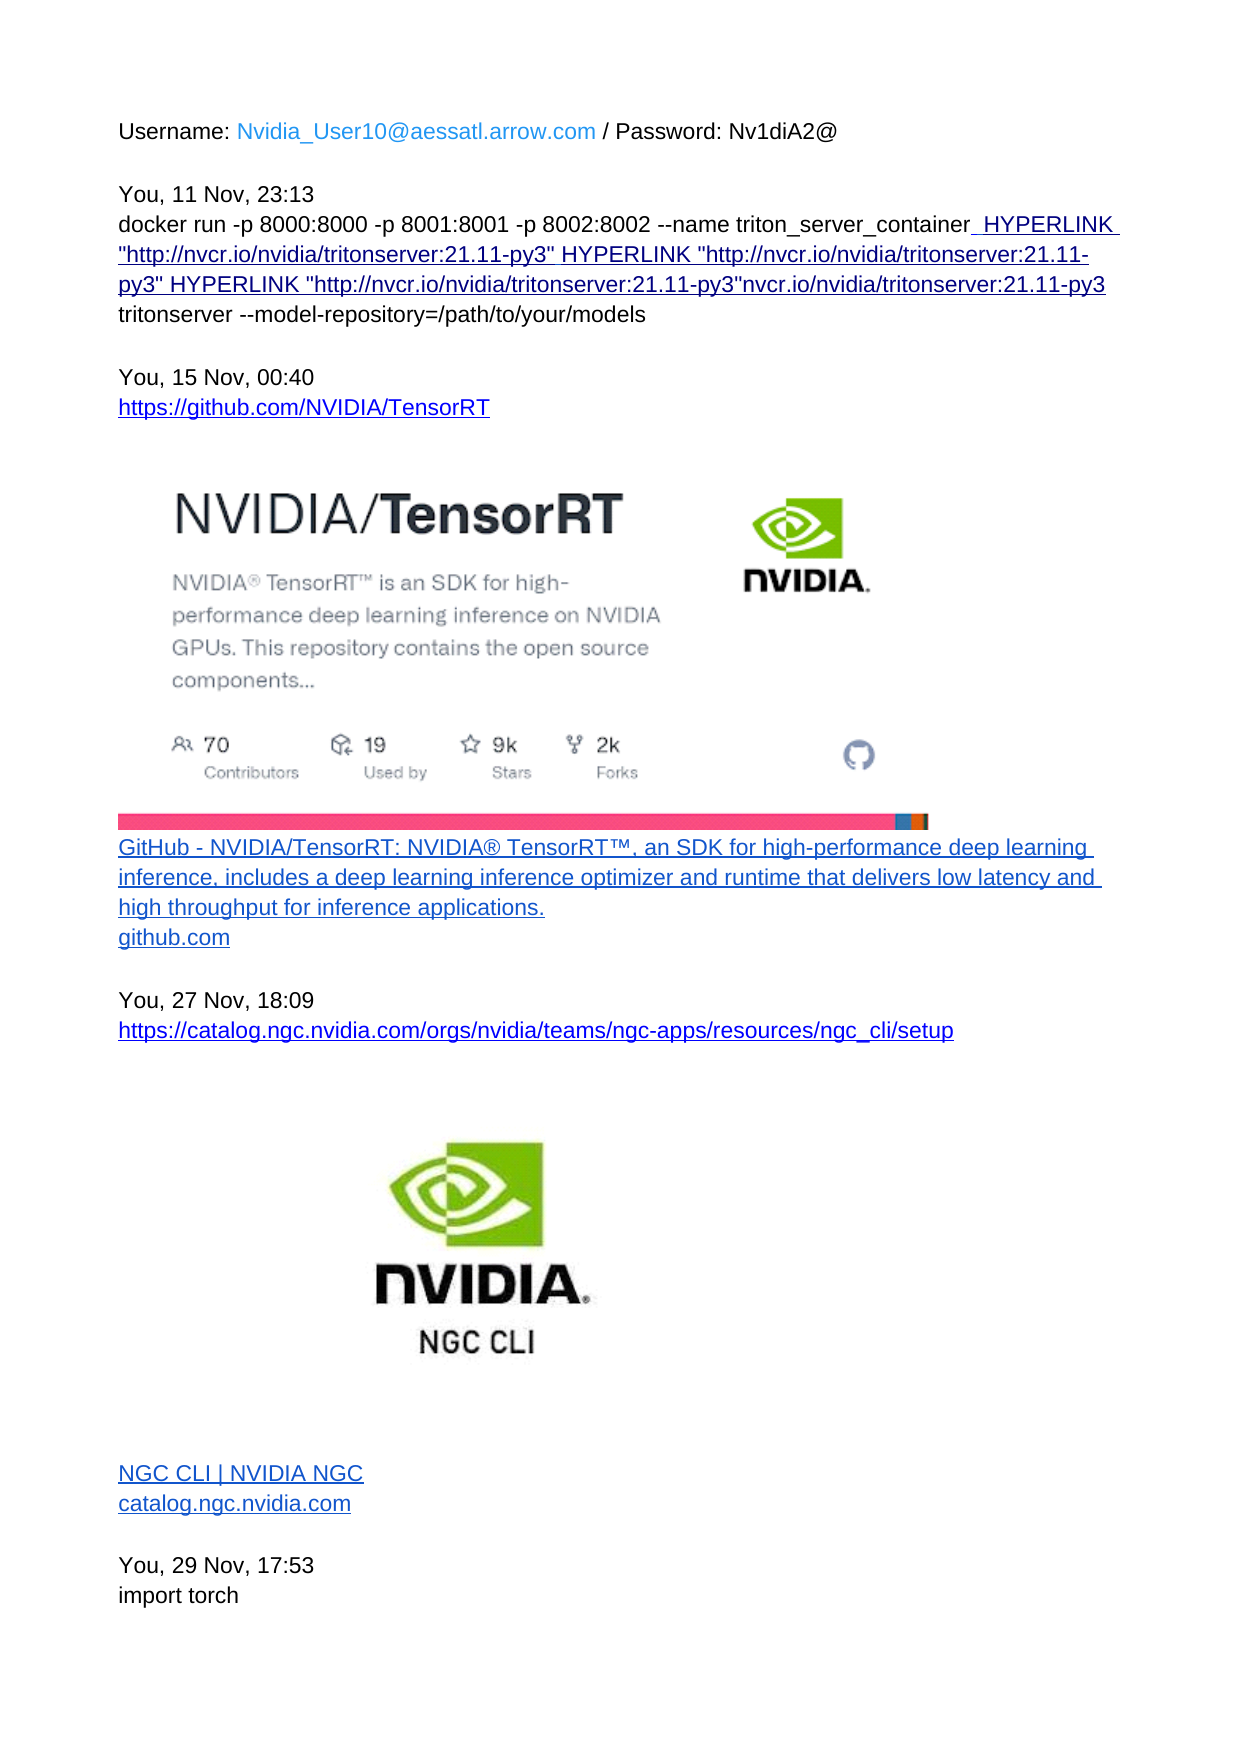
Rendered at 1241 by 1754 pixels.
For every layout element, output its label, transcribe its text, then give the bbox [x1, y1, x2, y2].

text GitHub - NVIDIA/TensorRT: NVIDIA® TensorRT™, an SDK for high-performance deep learning inference, includes a deep learning inference optimizer and runtime that delivers low latency and high throughput for inference applications. [118, 833, 1122, 920]
text Username: Nvidia_User10@aessatl.arrow.com / Password: Nv1diA2@ [118, 118, 1122, 144]
text You, 27 Nov, 18:09 [118, 987, 1122, 1013]
text You, 15 Nov, 00:40 [118, 364, 1122, 390]
text NGC CLI | NVIDIA NGC [118, 1459, 1122, 1486]
text You, 11 Nov, 23:13 [118, 181, 1122, 207]
text https://github.com/NVIDIA/TensorRT [118, 394, 1122, 420]
text You, 29 Nov, 17:53 [118, 1552, 1122, 1578]
text docker run -p 8000:8000 -p 8001:8001 -p 8002:8002 --name triton_server_container HYPERLINK "http://nvcr.io/nvidia/tritonserver:21.11-py3" HYPERLINK "http://nvcr.io/nvidia/tritonserver:21.11-py3" HYPERLINK "http://nvcr.io/nvidia/tritonserver:21.11-py3"nvcr.io/nvidia/tritonserver:21.11-py3 tritonserver --model-repository=/path/to/your/models [118, 211, 1122, 328]
text https://catalog.ngc.nvidia.com/orgs/nvidia/teams/ngc-apps/resources/ngc_cli/setup [118, 1017, 1122, 1043]
text catalog.ngc.nvidia.com [118, 1490, 1122, 1516]
text github.com [118, 924, 1122, 951]
text import torch [118, 1582, 1122, 1609]
